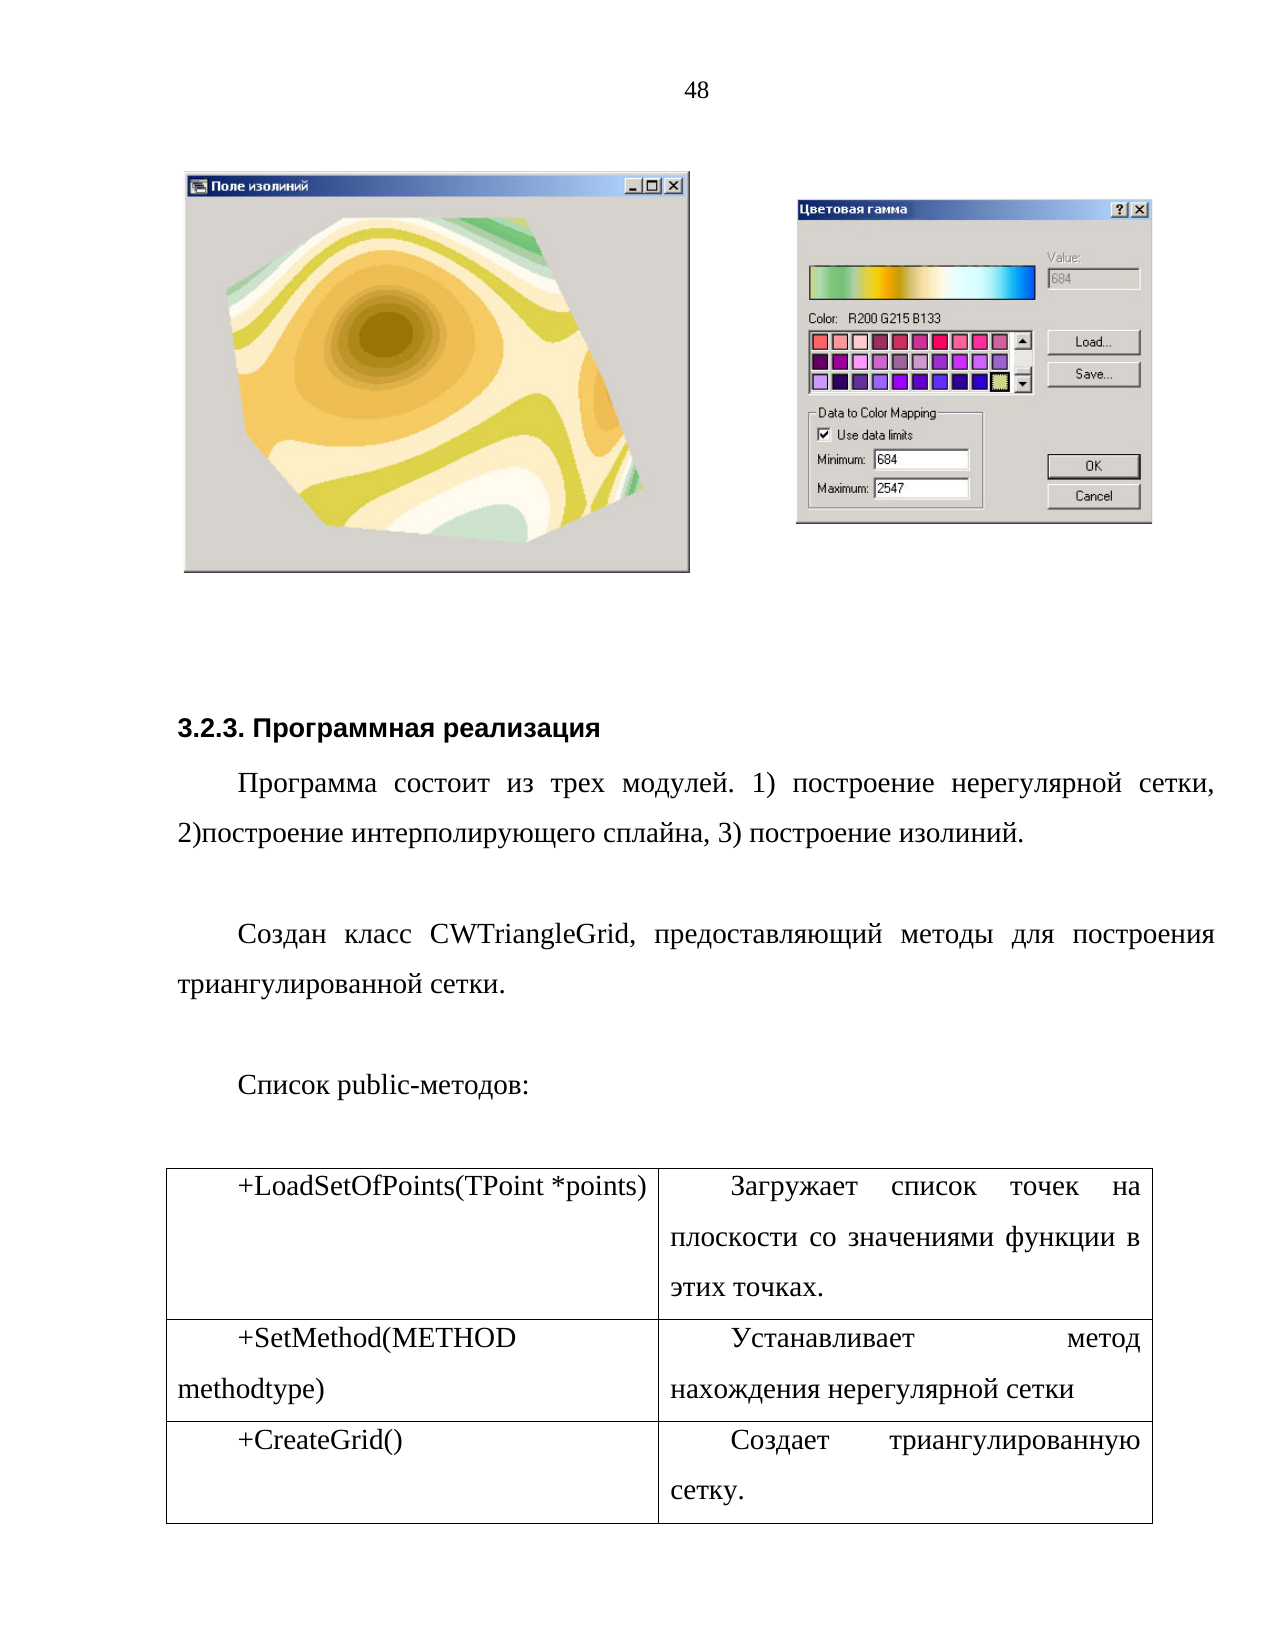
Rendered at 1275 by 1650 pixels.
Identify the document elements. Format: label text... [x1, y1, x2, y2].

picture [796, 199, 1153, 524]
table_header Загружает список точек на плоскости со значениями функции в этих точках. [659, 1169, 1152, 1319]
table_cell Создает триангулированную сетку. [659, 1422, 1152, 1522]
text Создан класс CWTriangleGrid, предоставляющий методы для построения триангулированной сетки. [177, 916, 1216, 1000]
table_header +LoadSetOfPoints(TPoint *points) [167, 1169, 658, 1319]
table_cell Устанавливает метод нахождения нерегулярной сетки [659, 1320, 1152, 1421]
picture [183, 171, 690, 573]
text Список public-методов: [177, 1067, 1216, 1100]
table_cell +CreateGrid() [167, 1422, 658, 1522]
table_cell +SetMethod(METHOD methodtype) [167, 1320, 658, 1421]
subtitle 3.2.3. Программная реализация [177, 712, 1216, 743]
text Программа состоит из трех модулей. 1) построение нерегулярной сетки, 2)построение интерполирующего сплайна, 3) построение изолиний. [177, 765, 1216, 849]
